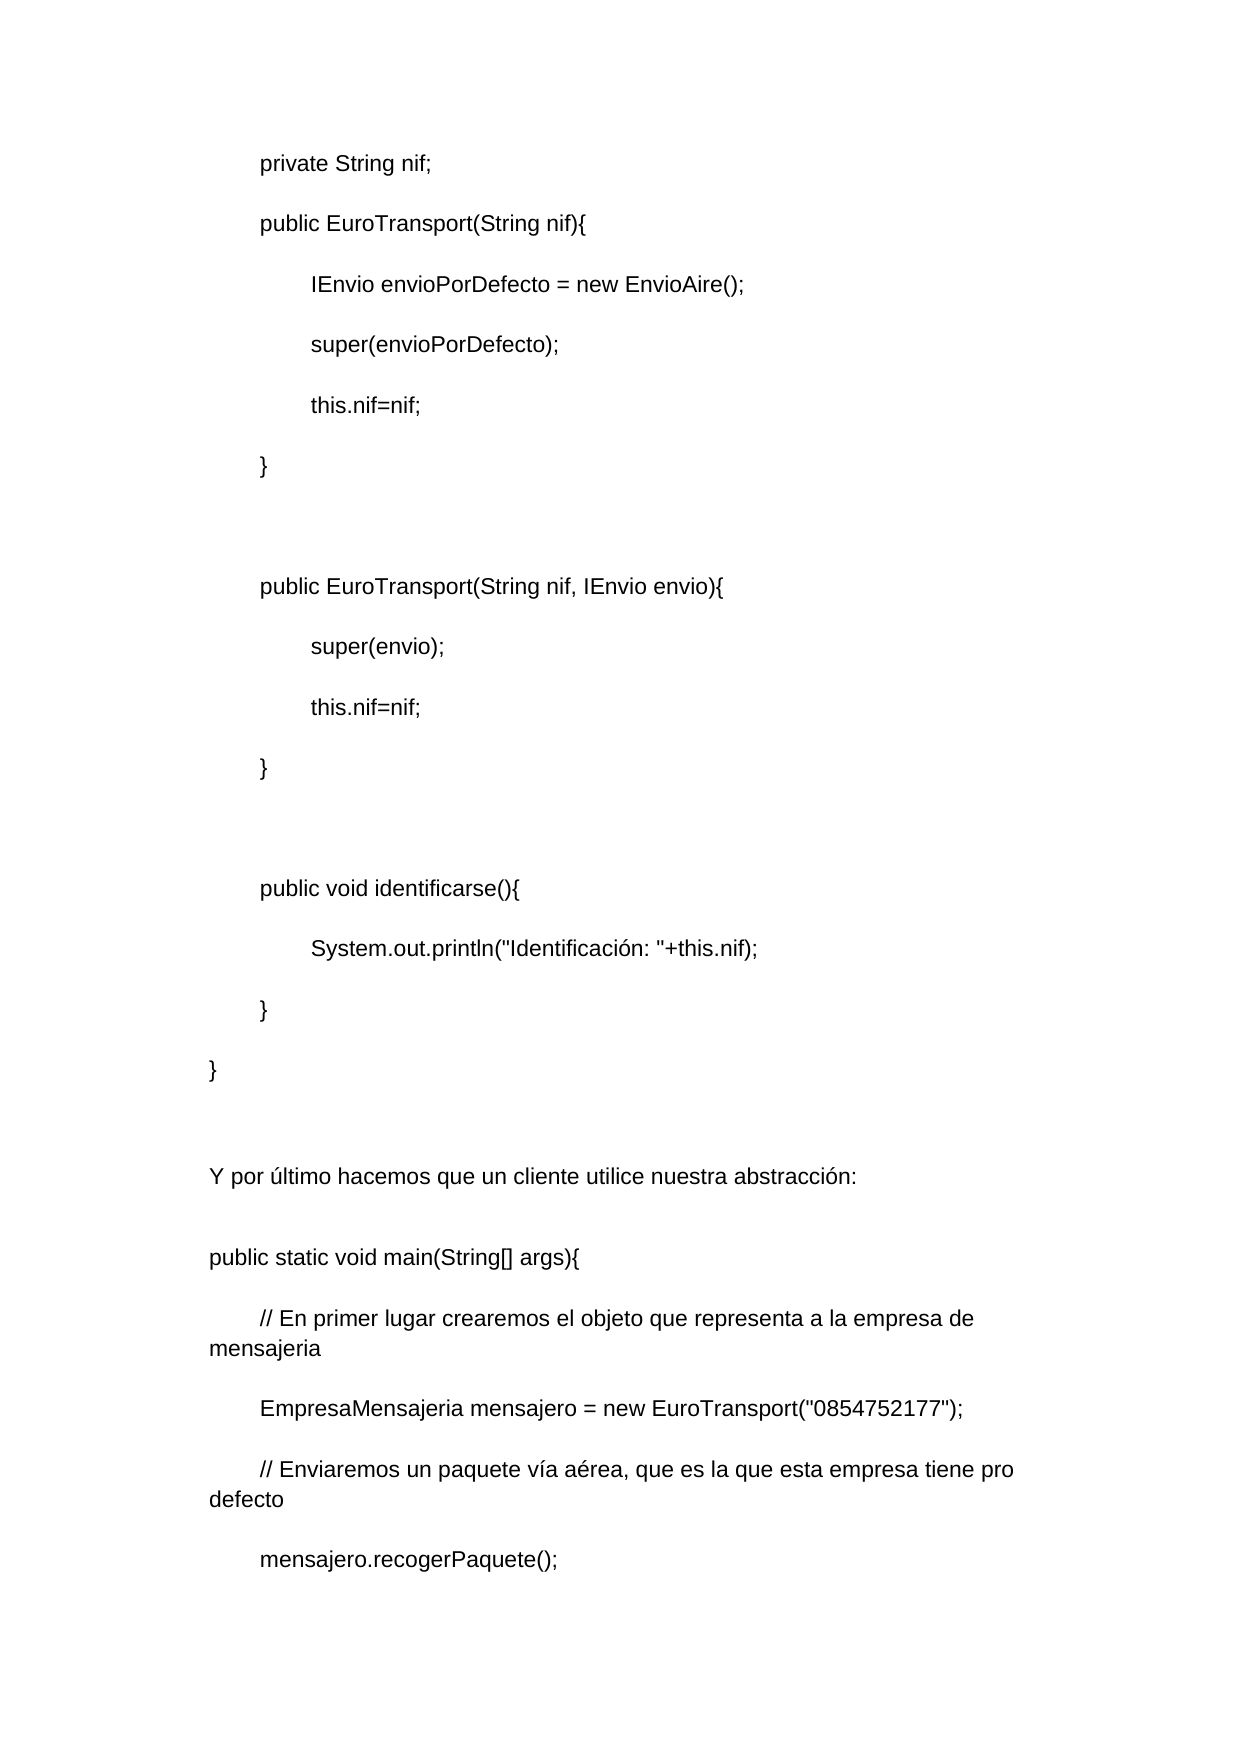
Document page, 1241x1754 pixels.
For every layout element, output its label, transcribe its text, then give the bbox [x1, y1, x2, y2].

text private String nif; [209, 150, 1090, 176]
text System.out.println("Identificación: "+this.nif); [209, 935, 1090, 962]
text } [209, 1056, 1090, 1083]
text EmpresaMensajeria mensajero = new EuroTransport("0854752177"); [209, 1395, 1090, 1422]
text // Enviaremos un paquete vía aérea, que es la que esta empresa tiene pro defecto [209, 1456, 1090, 1512]
text this.nif=nif; [209, 694, 1090, 720]
text } [209, 996, 1090, 1022]
text super(envio); [209, 633, 1090, 660]
text // En primer lugar crearemos el objeto que representa a la empresa de mensajeria [209, 1305, 1090, 1361]
text Y por último hacemos que un cliente utilice nuestra abstracción: [209, 1163, 1090, 1189]
text public void identificarse(){ [209, 875, 1090, 901]
text } [209, 754, 1090, 781]
text this.nif=nif; [209, 392, 1090, 418]
text } [209, 452, 1090, 478]
text mensajero.recogerPaquete(); [209, 1546, 1090, 1573]
text super(envioPorDefecto); [209, 331, 1090, 358]
text IEnvio envioPorDefecto = new EnvioAire(); [209, 271, 1090, 297]
text public EuroTransport(String nif){ [209, 210, 1090, 237]
text public EuroTransport(String nif, IEnvio envio){ [209, 573, 1090, 599]
text public static void main(String[] args){ [209, 1244, 1090, 1271]
